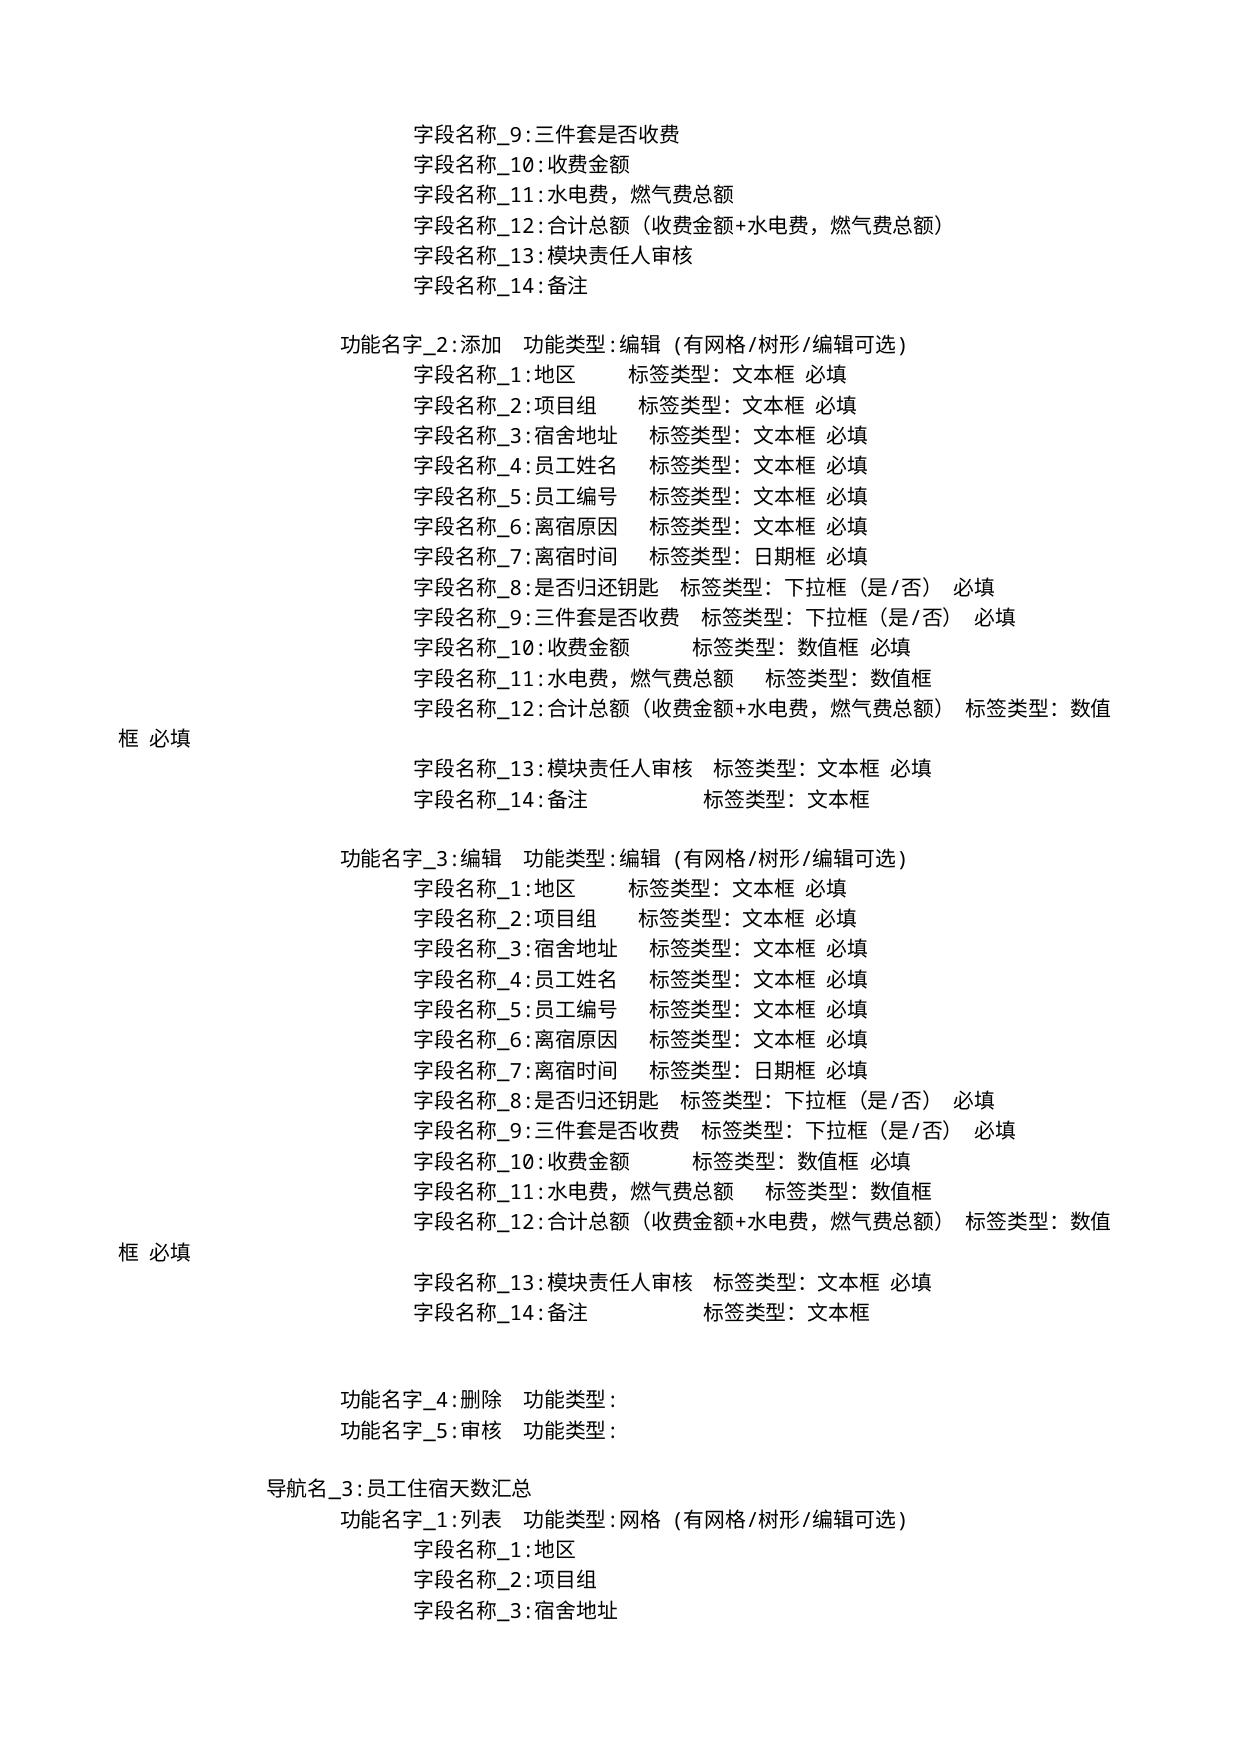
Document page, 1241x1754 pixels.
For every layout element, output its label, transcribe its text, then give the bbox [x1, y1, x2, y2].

text 字段名称_12:合计总额（收费金额+水电费，燃气费总额） [118, 209, 1122, 239]
text 功能名字_3:编辑 功能类型:编辑 (有网格/树形/编辑可选) [118, 842, 1122, 872]
text 字段名称_7:离宿时间 标签类型：日期框 必填 [118, 1054, 1122, 1084]
text 功能名字_2:添加 功能类型:编辑 (有网格/树形/编辑可选) [118, 328, 1122, 359]
text 字段名称_11:水电费，燃气费总额 标签类型：数值框 [118, 662, 1122, 692]
text 字段名称_14:备注 标签类型：文本框 [118, 1296, 1122, 1327]
text 字段名称_11:水电费，燃气费总额 标签类型：数值框 [118, 1175, 1122, 1206]
text 字段名称_13:模块责任人审核 标签类型：文本框 必填 [118, 1266, 1122, 1296]
text 字段名称_10:收费金额 [118, 148, 1122, 179]
text 字段名称_2:项目组 标签类型：文本框 必填 [118, 389, 1122, 419]
text 功能名字_4:删除 功能类型: [118, 1383, 1122, 1414]
text 字段名称_14:备注 [118, 270, 1122, 300]
text 字段名称_9:三件套是否收费 标签类型：下拉框（是/否） 必填 [118, 1114, 1122, 1145]
text 字段名称_2:项目组 标签类型：文本框 必填 [118, 902, 1122, 933]
text 字段名称_4:员工姓名 标签类型：文本框 必填 [118, 450, 1122, 480]
text 字段名称_6:离宿原因 标签类型：文本框 必填 [118, 1024, 1122, 1054]
text 字段名称_9:三件套是否收费 [118, 118, 1122, 148]
text 字段名称_3:宿舍地址 [118, 1594, 1122, 1624]
text 字段名称_11:水电费，燃气费总额 [118, 179, 1122, 209]
text 字段名称_4:员工姓名 标签类型：文本框 必填 [118, 963, 1122, 993]
text 字段名称_5:员工编号 标签类型：文本框 必填 [118, 480, 1122, 510]
text 字段名称_9:三件套是否收费 标签类型：下拉框（是/否） 必填 [118, 601, 1122, 632]
text 字段名称_3:宿舍地址 标签类型：文本框 必填 [118, 933, 1122, 963]
text 功能名字_5:审核 功能类型: [118, 1414, 1122, 1444]
text 字段名称_10:收费金额 标签类型：数值框 必填 [118, 1145, 1122, 1175]
text 字段名称_1:地区 [118, 1533, 1122, 1563]
text 字段名称_7:离宿时间 标签类型：日期框 必填 [118, 541, 1122, 571]
text 字段名称_8:是否归还钥匙 标签类型：下拉框（是/否） 必填 [118, 1084, 1122, 1114]
text 字段名称_13:模块责任人审核 标签类型：文本框 必填 [118, 753, 1122, 783]
text 字段名称_6:离宿原因 标签类型：文本框 必填 [118, 510, 1122, 541]
text 字段名称_12:合计总额（收费金额+水电费，燃气费总额） 标签类型：数值框 必填 [118, 692, 1122, 753]
text 字段名称_3:宿舍地址 标签类型：文本框 必填 [118, 419, 1122, 450]
text 字段名称_10:收费金额 标签类型：数值框 必填 [118, 632, 1122, 662]
text 字段名称_5:员工编号 标签类型：文本框 必填 [118, 993, 1122, 1024]
text 导航名_3:员工住宿天数汇总 [118, 1473, 1122, 1503]
text 字段名称_12:合计总额（收费金额+水电费，燃气费总额） 标签类型：数值框 必填 [118, 1206, 1122, 1266]
text 字段名称_1:地区 标签类型：文本框 必填 [118, 872, 1122, 902]
text 字段名称_8:是否归还钥匙 标签类型：下拉框（是/否） 必填 [118, 571, 1122, 601]
text 字段名称_14:备注 标签类型：文本框 [118, 783, 1122, 813]
text 字段名称_1:地区 标签类型：文本框 必填 [118, 359, 1122, 389]
text 功能名字_1:列表 功能类型:网格 (有网格/树形/编辑可选) [118, 1503, 1122, 1533]
text 字段名称_2:项目组 [118, 1563, 1122, 1594]
text 字段名称_13:模块责任人审核 [118, 239, 1122, 270]
